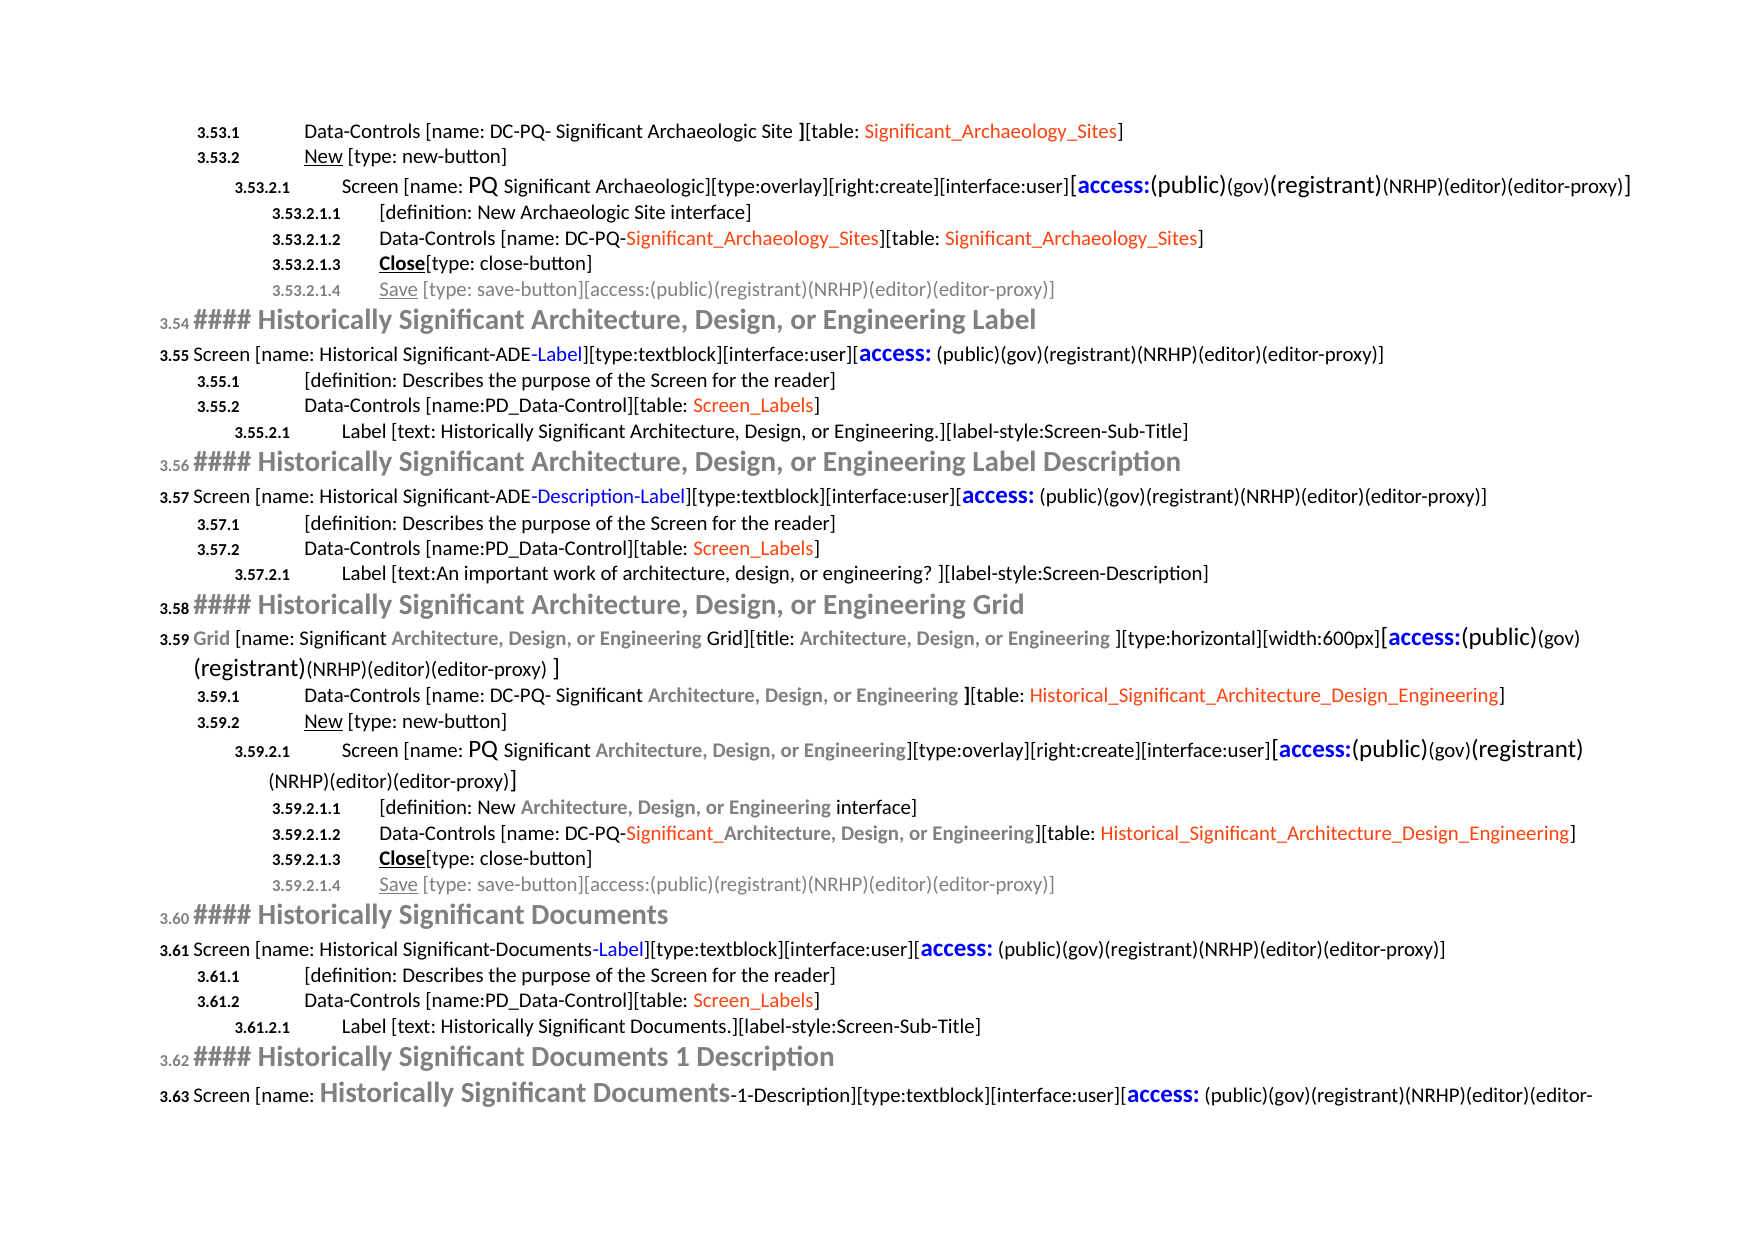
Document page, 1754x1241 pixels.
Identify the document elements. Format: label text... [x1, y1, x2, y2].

list New [type: new-button] [193, 143, 1636, 169]
list #### Historically Significant Documents 1 Description [156, 1038, 1636, 1074]
list New [type: new-button] [193, 708, 1636, 733]
list Data-Controls [name: DC-PQ- Significant Archaeologic Site ][table: Significant_Archaeology_Sites] [193, 118, 1636, 143]
list Data-Controls [name:PD_Data-Control][table: Screen_Labels] [193, 988, 1636, 1013]
list Data-Controls [name: DC-PQ-Significant_Archaeology_Sites][table: Significant_Archaeology_Sites] [268, 225, 1636, 250]
list Screen [name: Historically Significant Documents-1-Description][type:textblock][interface:user][access: (public)(gov)(registrant)(NRHP)(editor)(editor- [156, 1074, 1636, 1110]
list Label [text:An important work of architecture, design, or engineering? ][label-style:Screen-Description] [231, 561, 1636, 586]
list Screen [name: PQ Significant Architecture, Design, or Engineering][type:overlay][right:create][interface:user][access:(public)(gov)(registrant)(NRHP)(editor)(editor-proxy)] [231, 733, 1636, 794]
list Screen [name: Historical Significant-ADE-Label][type:textblock][interface:user][access: (public)(gov)(registrant)(NRHP)(editor)(editor-proxy)] [156, 337, 1636, 367]
list Data-Controls [name: DC-PQ-Significant_Architecture, Design, or Engineering][table: Historical_Significant_Architecture_Design_Engineering] [268, 820, 1636, 845]
list Save [type: save-button][access:(public)(registrant)(NRHP)(editor)(editor-proxy)] [268, 276, 1636, 301]
list #### Historically Significant Architecture, Design, or Engineering Grid [156, 586, 1636, 622]
list Data-Controls [name:PD_Data-Control][table: Screen_Labels] [193, 393, 1636, 418]
list Label [text: Historically Significant Architecture, Design, or Engineering.][label-style:Screen-Sub-Title] [231, 418, 1636, 443]
list Save [type: save-button][access:(public)(registrant)(NRHP)(editor)(editor-proxy)] [268, 871, 1636, 896]
list [definition: New Architecture, Design, or Engineering interface] [268, 794, 1636, 820]
list Label [text: Historically Significant Documents.][label-style:Screen-Sub-Title] [231, 1013, 1636, 1038]
list Data-Controls [name:PD_Data-Control][table: Screen_Labels] [193, 535, 1636, 561]
list [definition: Describes the purpose of the Screen for the reader] [193, 510, 1636, 535]
list #### Historically Significant Architecture, Design, or Engineering Label Description [156, 443, 1636, 479]
list #### Historically Significant Documents [156, 896, 1636, 932]
list [definition: Describes the purpose of the Screen for the reader] [193, 367, 1636, 393]
list Screen [name: Historical Significant-Documents-Label][type:textblock][interface:user][access: (public)(gov)(registrant)(NRHP)(editor)(editor-proxy)] [156, 932, 1636, 962]
list Screen [name: Historical Significant-ADE-Description-Label][type:textblock][interface:user][access: (public)(gov)(registrant)(NRHP)(editor)(editor-proxy)] [156, 479, 1636, 510]
list Grid [name: Significant Architecture, Design, or Engineering Grid][title: Architecture, Design, or Engineering ][type:horizontal][width:600px][access:(public)(gov)(registrant)(NRHP)(editor)(editor-proxy) ] [156, 622, 1636, 683]
list [definition: New Archaeologic Site interface] [268, 199, 1636, 225]
list Screen [name: PQ Significant Archaeologic][type:overlay][right:create][interface:user][access:(public)(gov)(registrant)(NRHP)(editor)(editor-proxy)] [231, 169, 1636, 199]
list [definition: Describes the purpose of the Screen for the reader] [193, 962, 1636, 988]
list Data-Controls [name: DC-PQ- Significant Architecture, Design, or Engineering ][table: Historical_Significant_Architecture_Design_Engineering] [193, 683, 1636, 708]
list Close[type: close-button] [268, 845, 1636, 871]
list Close[type: close-button] [268, 250, 1636, 276]
list #### Historically Significant Architecture, Design, or Engineering Label [156, 301, 1636, 337]
